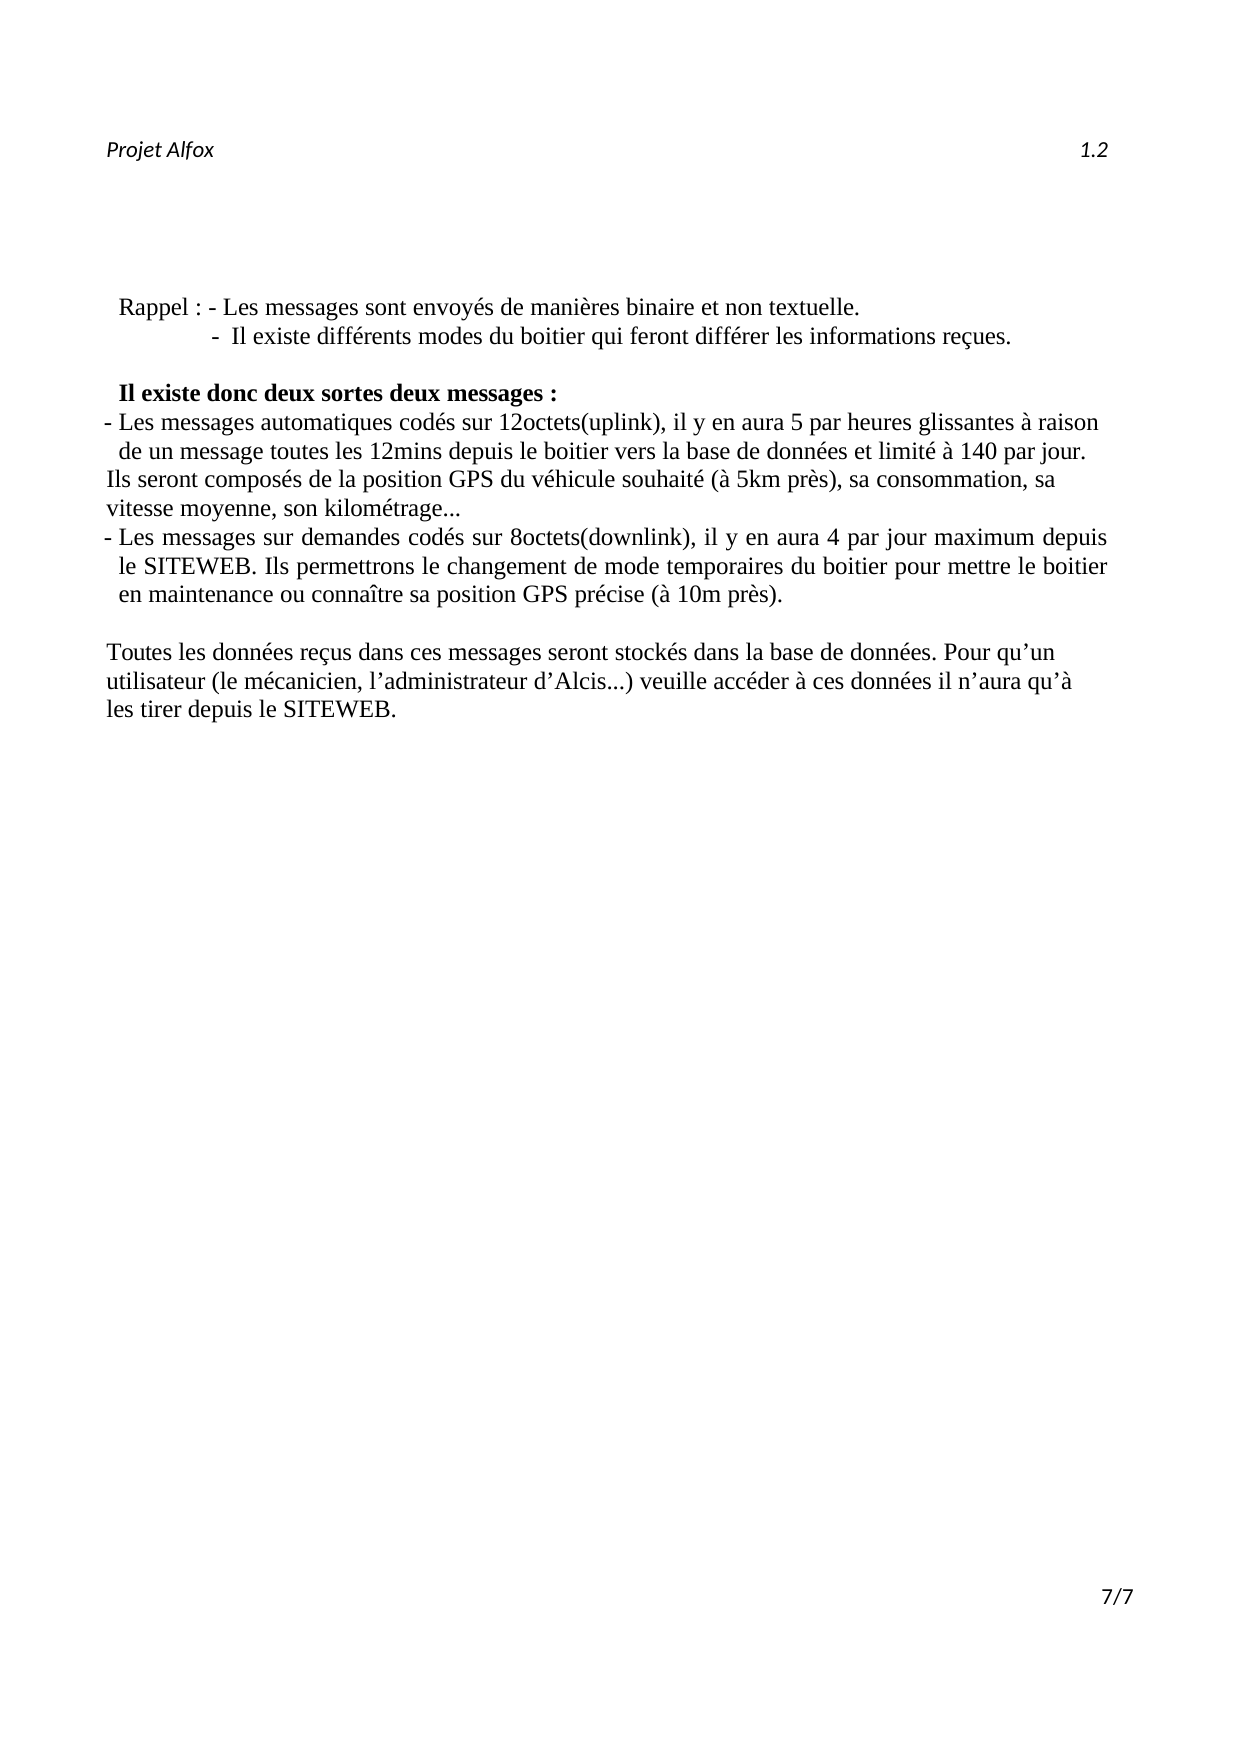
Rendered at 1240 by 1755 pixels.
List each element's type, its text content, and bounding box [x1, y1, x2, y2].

text - Il existe différents modes du boitier qui feront différer les informations reçues. [211, 321, 1133, 349]
text Ils seront composés de la position GPS du véhicule souhaité (à 5km près), sa consommation, sa vitesse moyenne, son kilométrage... [106, 464, 1067, 522]
text Il existe donc deux sortes deux messages : [118, 378, 1133, 407]
text Toutes les données reçus dans ces messages seront stockés dans la base de données. Pour qu’un utilisateur (le mécanicien, l’administrateur d’Alcis...) veuille accéder à ces données il n’aura qu’à les tirer depuis le SITEWEB. [106, 637, 1102, 723]
list Les messages sur demandes codés sur 8octets(downlink), il y en aura 4 par jour maximum depuis le SITEWEB. Ils permettrons le changement de mode temporaires du boitier pour mettre le boitier en maintenance ou connaître sa position GPS précise (à 10m près). [106, 522, 1108, 608]
list Les messages automatiques codés sur 12octets(uplink), il y en aura 5 par heures glissantes à raison de un message toutes les 12mins depuis le boitier vers la base de données et limité à 140 par jour. [106, 407, 1120, 464]
text Rappel : - Les messages sont envoyés de manières binaire et non textuelle. [118, 292, 1133, 321]
